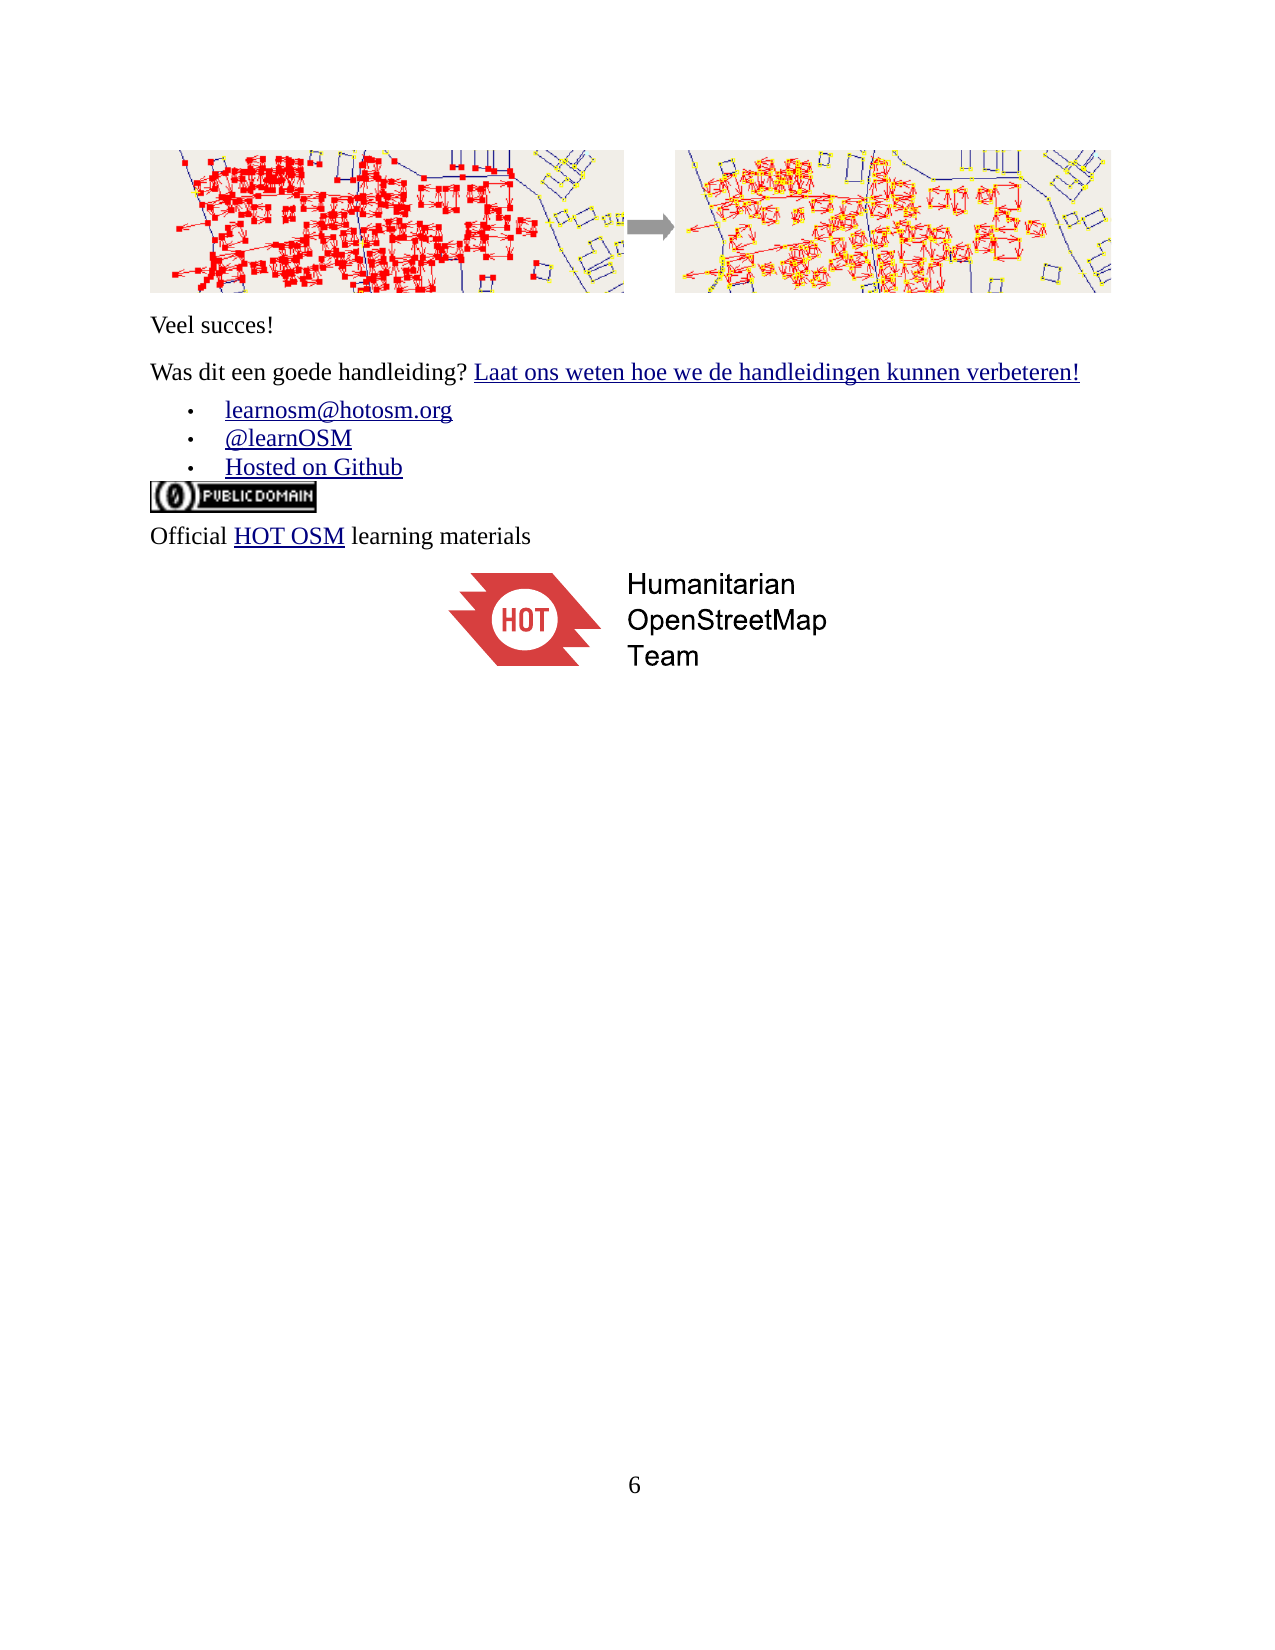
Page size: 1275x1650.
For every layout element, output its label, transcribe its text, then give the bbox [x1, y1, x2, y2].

text Veel succes! [150, 310, 1125, 339]
list Hosted on Github [187, 452, 1125, 481]
picture [150, 481, 317, 513]
picture [150, 150, 1112, 293]
list learnosm@hotosm.org [187, 395, 1125, 423]
text Official HOT OSM learning materials [150, 521, 1125, 550]
text Was dit een goede handleiding? Laat ons weten hoe we de handleidingen kunnen verbeteren! [150, 357, 1125, 386]
list @learnOSM [187, 423, 1125, 452]
